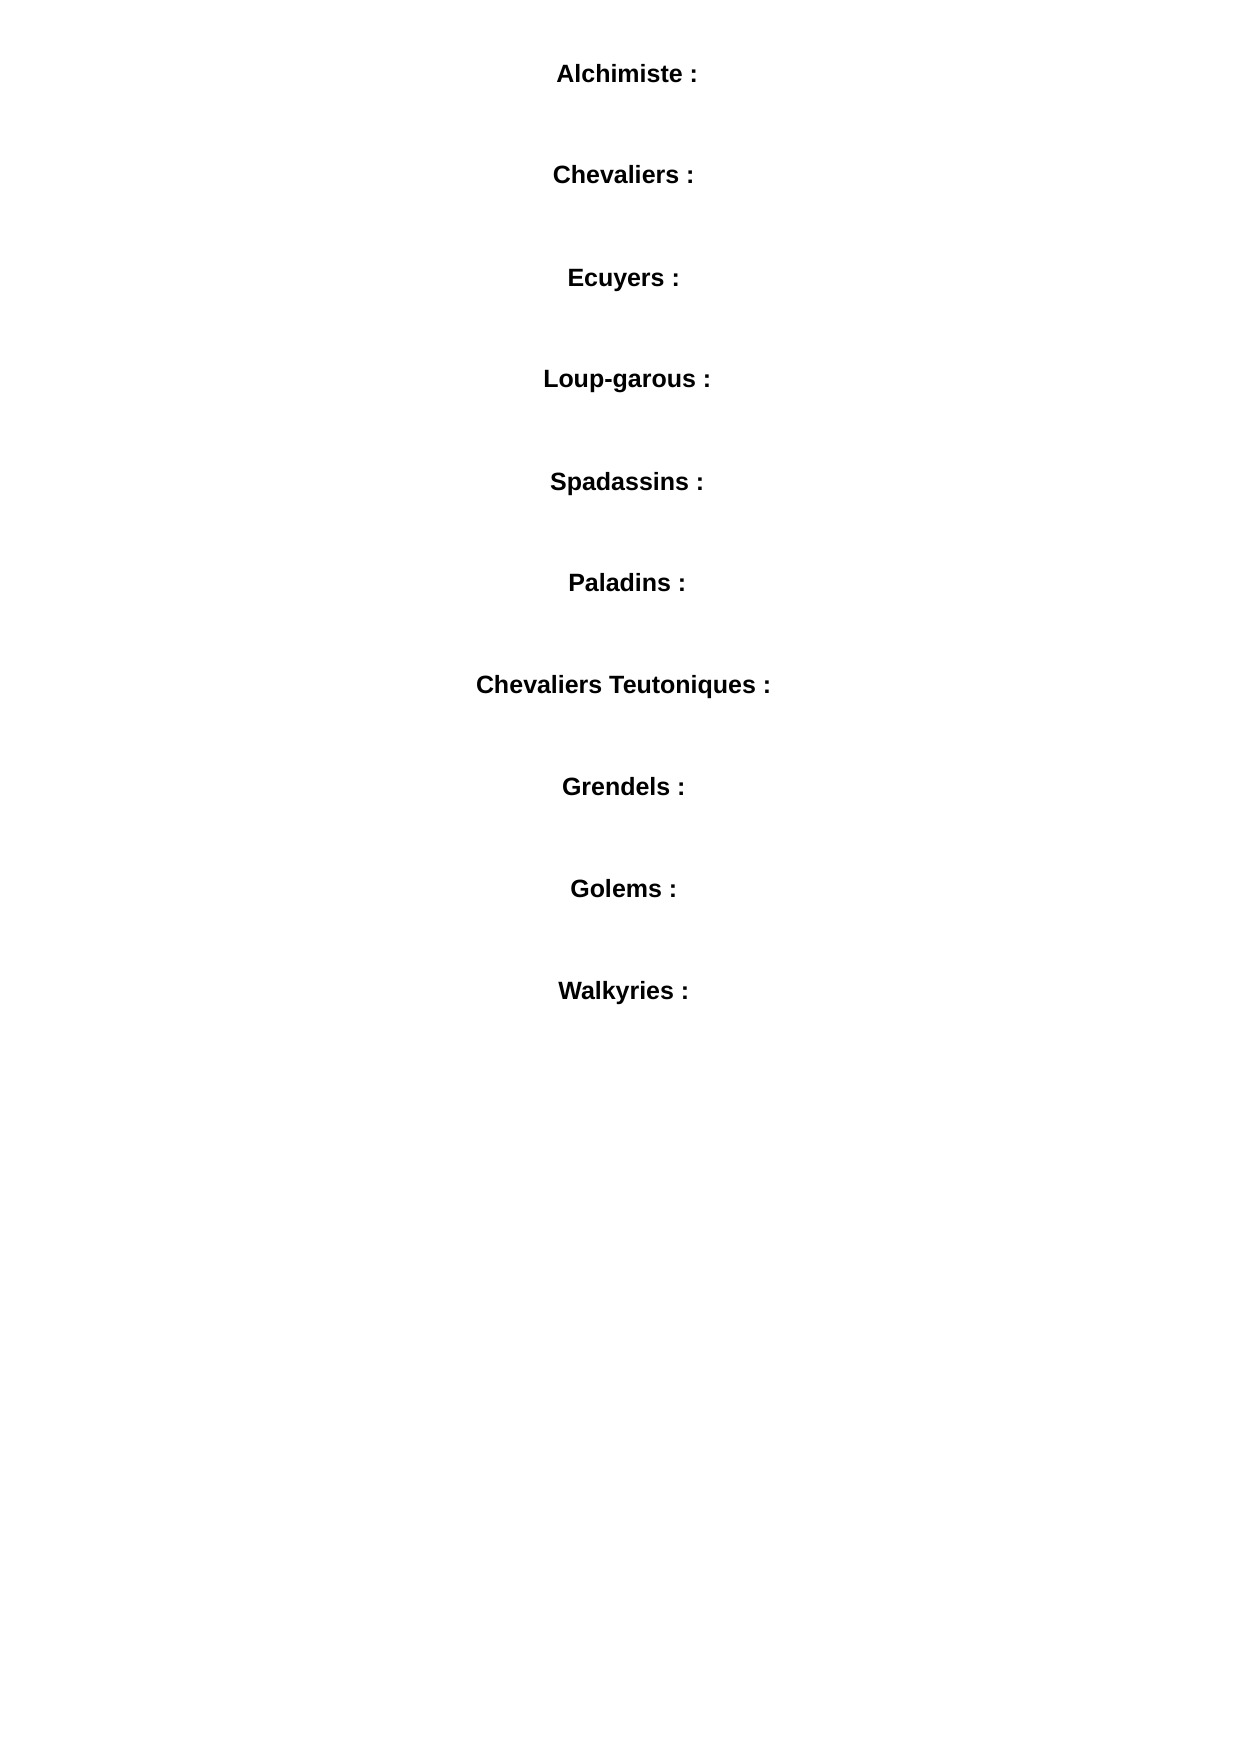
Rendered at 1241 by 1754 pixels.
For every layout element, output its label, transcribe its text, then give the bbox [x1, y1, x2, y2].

subtitle Walkyries : [89, 977, 1165, 1005]
subtitle Spadassins : [89, 467, 1165, 495]
subtitle Chevaliers Teutoniques : [89, 671, 1165, 699]
subtitle Paladins : [89, 569, 1165, 597]
subtitle Chevaliers : [89, 161, 1165, 189]
subtitle Ecuyers : [89, 263, 1165, 291]
subtitle Alchimiste : [89, 59, 1165, 87]
subtitle Grendels : [89, 773, 1165, 801]
subtitle Golems : [89, 875, 1165, 903]
subtitle Loup-garous : [89, 365, 1165, 393]
